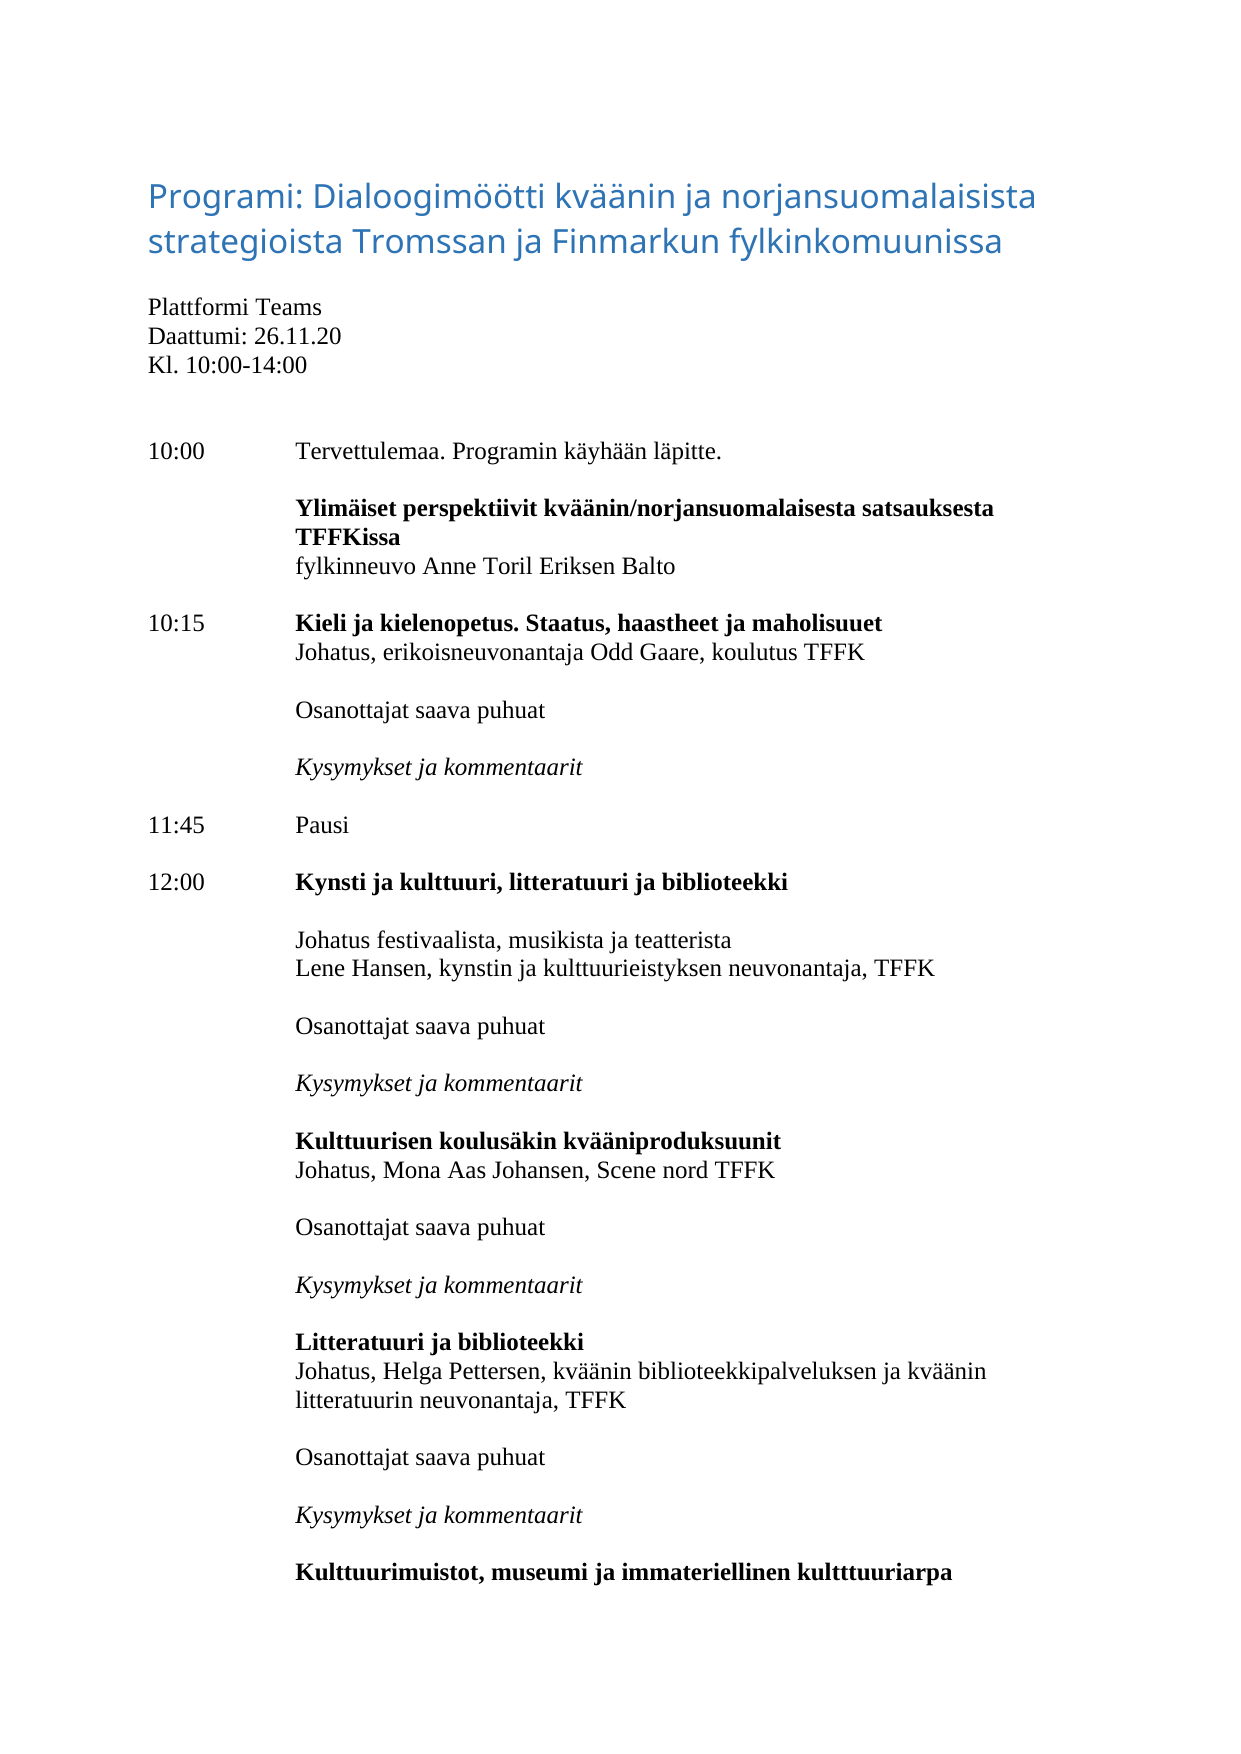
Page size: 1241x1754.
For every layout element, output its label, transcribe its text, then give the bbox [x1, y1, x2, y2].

text Kysymykset ja kommentaarit [295, 1068, 1093, 1097]
text Osanottajat saava puhuat [148, 1212, 1093, 1241]
text Ylimäiset perspektiivit kväänin/norjansuomalaisesta satsauksesta TFFKissa [295, 493, 1093, 551]
text 10:00 Tervettulemaa. Programin käyhään läpitte. [148, 436, 1093, 465]
text fylkinneuvo Anne Toril Eriksen Balto [148, 551, 1093, 580]
text Kysymykset ja kommentaarit [295, 1500, 1093, 1528]
text Kl. 10:00-14:00 [148, 350, 1093, 378]
text Johatus, Mona Aas Johansen, Scene nord TFFK [221, 1155, 1093, 1183]
text Johatus festivaalista, musikista ja teatterista [148, 925, 1093, 953]
text Osanottajat saava puhuat [148, 1011, 1093, 1040]
text Johatus, Helga Pettersen, kväänin biblioteekkipalveluksen ja kväänin litteratuurin neuvonantaja, TFFK [295, 1356, 1093, 1413]
text Johatus, erikoisneuvonantaja Odd Gaare, koulutus TFFK [221, 637, 1093, 666]
text Plattformi Teams [148, 292, 1093, 321]
text Daattumi: 26.11.20 [148, 321, 1093, 350]
text Osanottajat saava puhuat [148, 1442, 1093, 1471]
text Kulttuurimuistot, museumi ja immateriellinen kultttuuriarpa [221, 1557, 1093, 1586]
text Kulttuurisen koulusäkin kvääniproduksuunit [221, 1126, 1093, 1155]
text 10:15 Kieli ja kielenopetus. Staatus, haastheet ja maholisuuet [148, 608, 1093, 637]
text 11:45 Pausi [148, 810, 1093, 838]
text Lene Hansen, kynstin ja kulttuurieistyksen neuvonantaja, TFFK [221, 953, 1093, 982]
text Litteratuuri ja biblioteekki [221, 1327, 1093, 1356]
subtitle Programi: Dialoogimöötti kväänin ja norjansuomalaisista strategioista Tromssan ja Finmarkun fylkinkomuunissa [148, 173, 1093, 263]
text 12:00 Kynsti ja kulttuuri, litteratuuri ja biblioteekki [148, 867, 1093, 896]
text Kysymykset ja kommentaarit [221, 1270, 1093, 1298]
text Osanottajat saava puhuat [295, 695, 1093, 723]
text Kysymykset ja kommentaarit [295, 752, 1093, 781]
